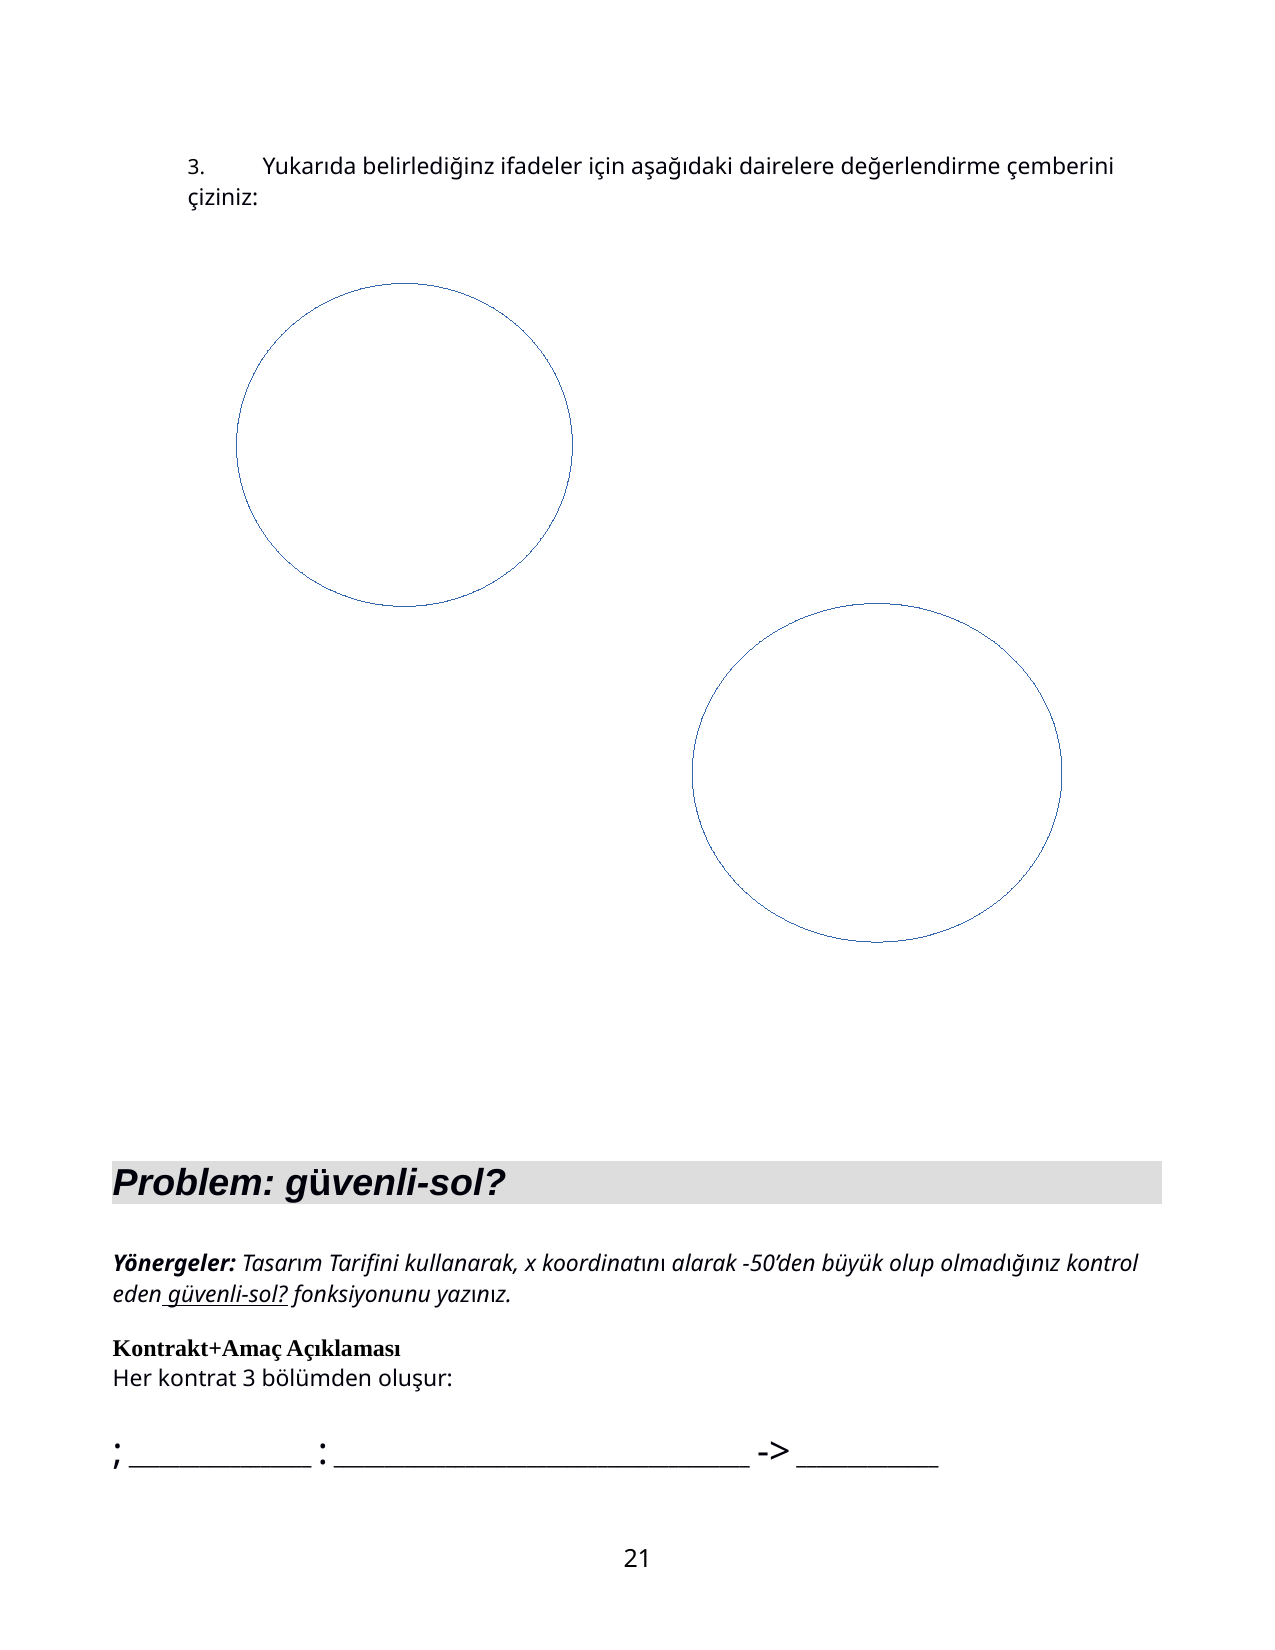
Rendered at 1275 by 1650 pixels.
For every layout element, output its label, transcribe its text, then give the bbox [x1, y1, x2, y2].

list Yukarıda belirlediğinz ifadeler için aşağıdaki dairelere değerlendirme çemberini çiziniz: [187, 150, 1162, 212]
text Kontrakt+Amaç Açıklaması [112, 1334, 1162, 1362]
text ; __________________ : _________________________________________ -> ______________ [112, 1424, 1162, 1476]
text Yönergeler: Tasarım Tarifini kullanarak, x koordinatını alarak -50’den büyük olup olmadığınız kontrol eden güvenli-sol? fonksiyonunu yazınız. [112, 1247, 1162, 1309]
text Her kontrat 3 bölümden oluşur: [112, 1362, 1162, 1393]
subtitle Problem: güvenli-sol? [112, 1161, 1162, 1204]
